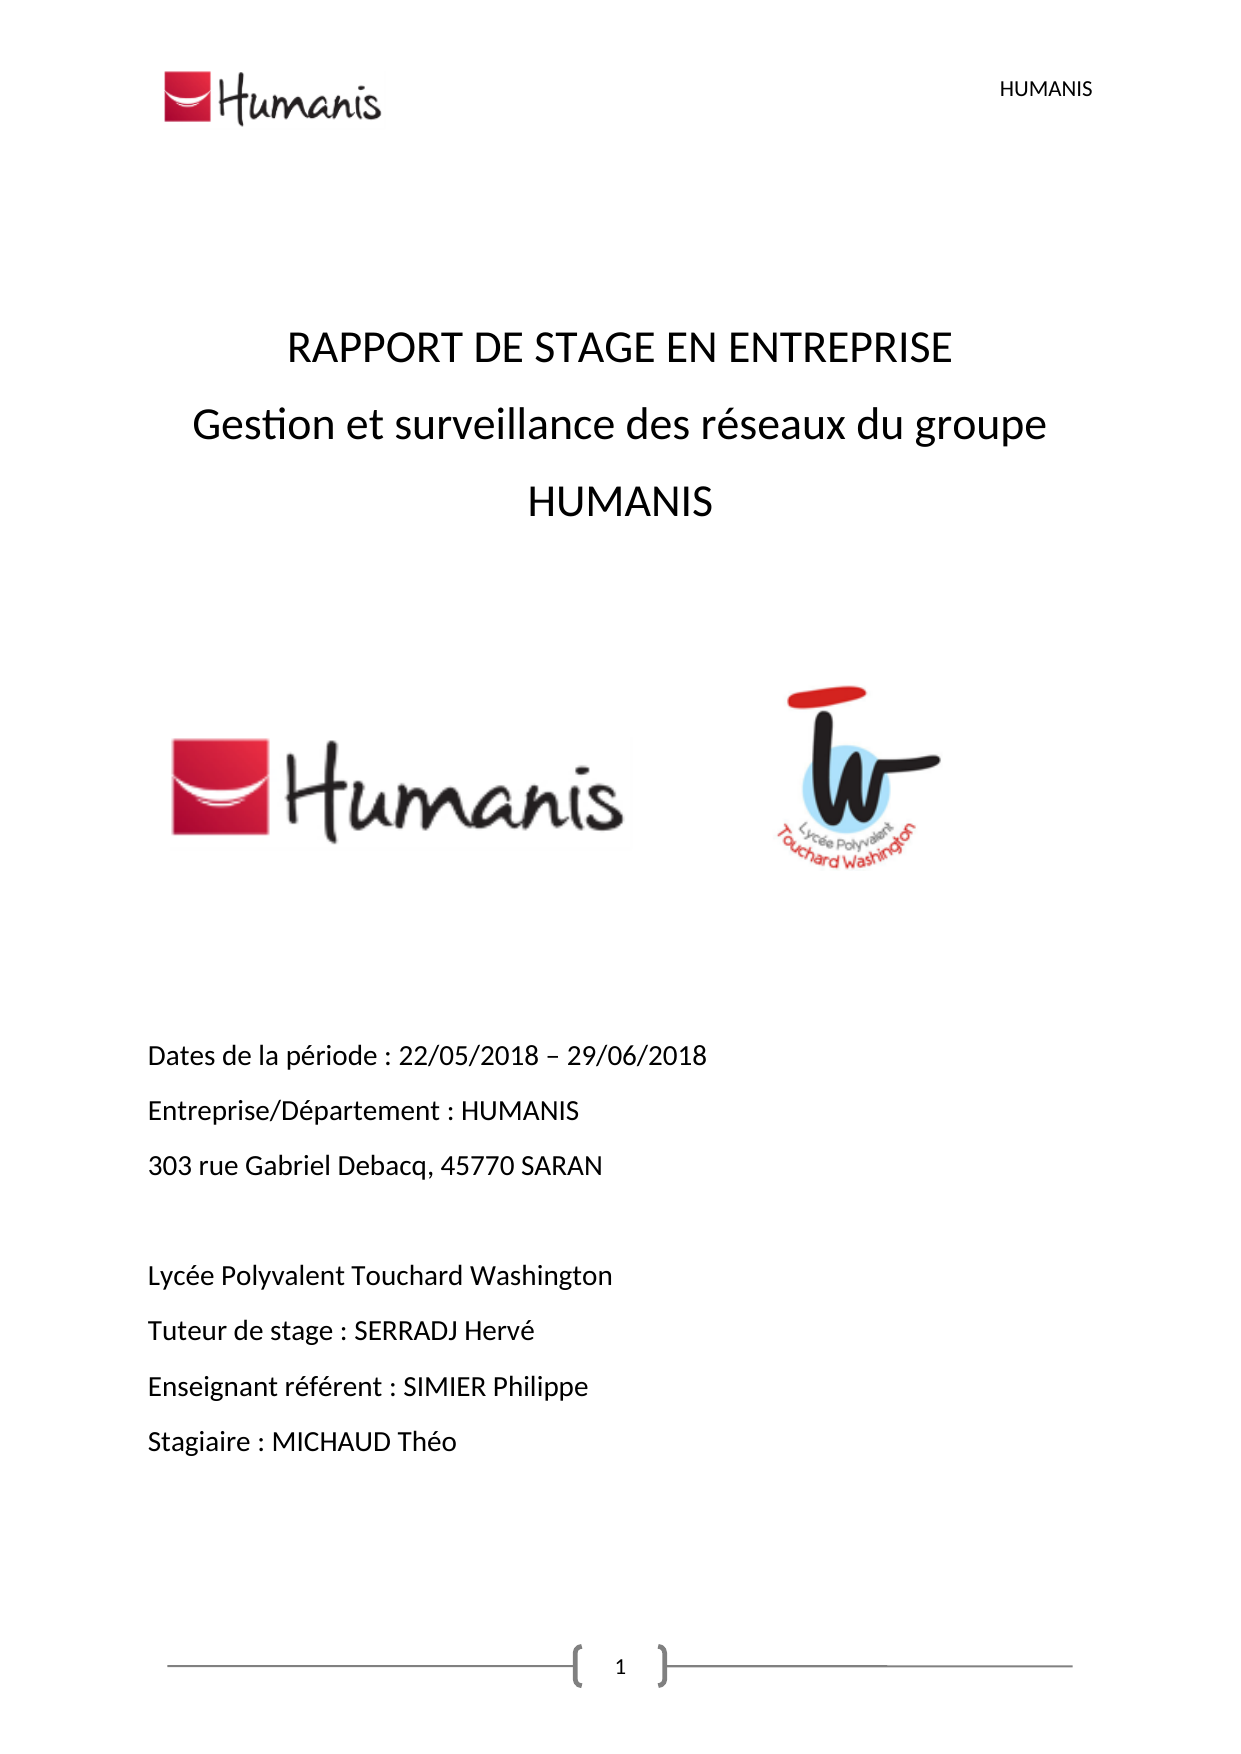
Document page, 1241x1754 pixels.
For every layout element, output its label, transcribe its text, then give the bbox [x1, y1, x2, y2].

text Tuteur de stage : SERRADJ Hervé [148, 1312, 1093, 1348]
text Dates de la période : 22/05/2018 – 29/06/2018 [148, 1037, 1093, 1073]
text HUMANIS [148, 472, 1093, 528]
text Gestion et surveillance des réseaux du groupe [148, 395, 1093, 451]
text 303 rue Gabriel Debacq, 45770 SARAN [148, 1147, 1093, 1183]
text Entreprise/Département : HUMANIS [148, 1092, 1093, 1128]
text Enseignant référent : SIMIER Philippe [148, 1368, 1093, 1403]
text Lycée Polyvalent Touchard Washington [148, 1257, 1093, 1293]
text Stagiaire : MICHAUD Théo [148, 1423, 1093, 1458]
text RAPPORT DE STAGE EN ENTREPRISE [148, 318, 1093, 374]
picture [170, 683, 1093, 871]
picture [163, 71, 386, 130]
